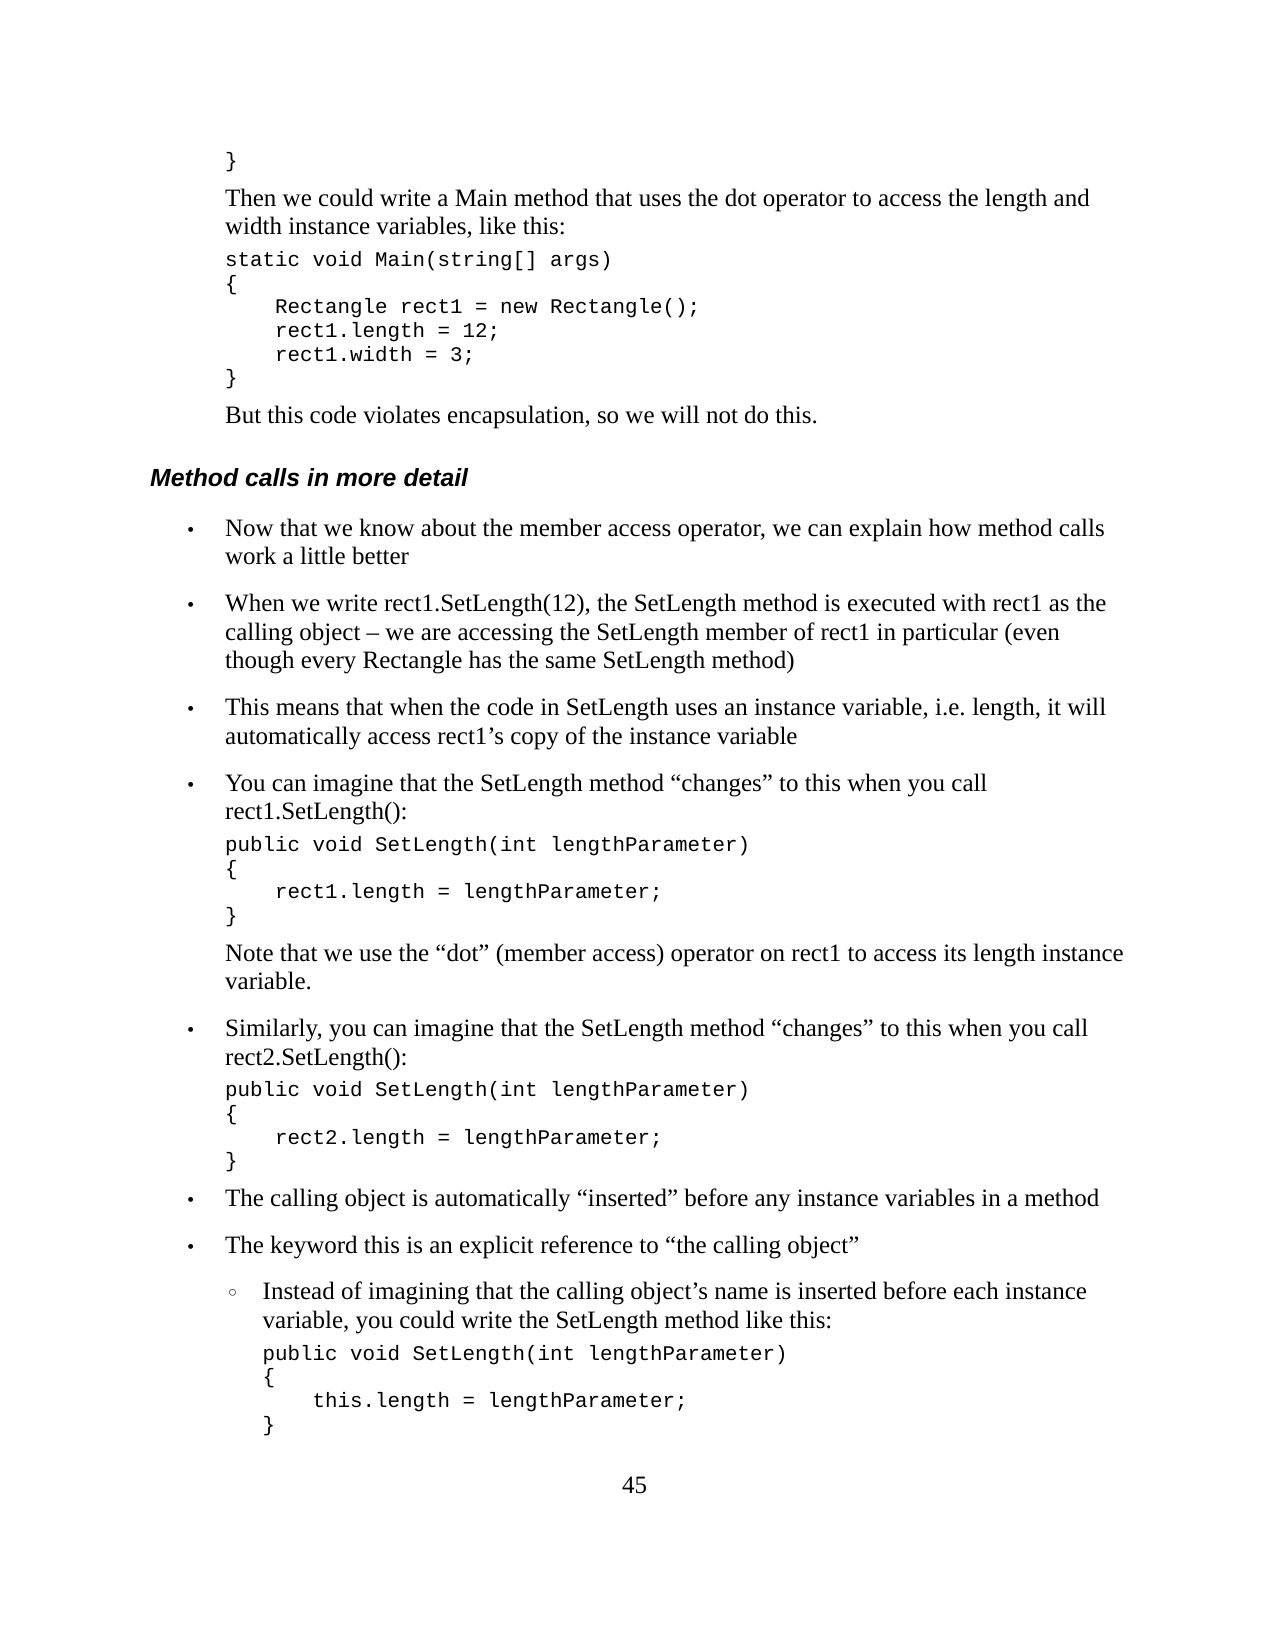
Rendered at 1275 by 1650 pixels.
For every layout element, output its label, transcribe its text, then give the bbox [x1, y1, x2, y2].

list } [187, 150, 1125, 174]
list The keyword this is an explicit reference to “the calling object” [187, 1230, 1125, 1258]
list { [225, 1366, 1125, 1390]
list But this code violates encapsulation, so we will not do this. [187, 400, 1125, 429]
list public void SetLength(int lengthParameter) [187, 1079, 1125, 1103]
list This means that when the code in SetLength uses an instance variable, i.e. length, it will automatically access rect1’s copy of the instance variable [187, 692, 1125, 750]
list You can imagine that the SetLength method “changes” to this when you call rect1.SetLength(): [187, 768, 1125, 825]
list When we write rect1.SetLength(12), the SetLength method is executed with rect1 as the calling object – we are accessing the SetLength member of rect1 in particular (even though every Rectangle has the same SetLength method) [187, 588, 1125, 674]
list } [187, 367, 1125, 391]
list Instead of imagining that the calling object’s name is inserted before each instance variable, you could write the SetLength method like this: [225, 1276, 1125, 1334]
list } [187, 1150, 1125, 1174]
list public void SetLength(int lengthParameter) [225, 1343, 1125, 1366]
list { [187, 858, 1125, 881]
list Then we could write a Main method that uses the dot operator to access the length and width instance variables, like this: [187, 183, 1125, 240]
list static void Main(string[] args) [187, 249, 1125, 273]
list Similarly, you can imagine that the SetLength method “changes” to this when you call rect2.SetLength(): [187, 1013, 1125, 1071]
list The calling object is automatically “inserted” before any instance variables in a method [187, 1183, 1125, 1212]
list } [225, 1414, 1125, 1437]
list } [187, 905, 1125, 929]
list rect1.width = 3; [187, 344, 1125, 367]
subtitle Method calls in more detail [150, 463, 1125, 491]
list { [187, 273, 1125, 296]
list Note that we use the “dot” (member access) operator on rect1 to access its length instance variable. [187, 938, 1125, 995]
list Now that we know about the member access operator, we can explain how method calls work a little better [187, 513, 1125, 570]
list rect1.length = 12; [187, 320, 1125, 344]
list { [187, 1103, 1125, 1127]
list Rectangle rect1 = new Rectangle(); [187, 296, 1125, 320]
list this.length = lengthParameter; [225, 1390, 1125, 1414]
list public void SetLength(int lengthParameter) [187, 834, 1125, 858]
list rect1.length = lengthParameter; [187, 881, 1125, 905]
list rect2.length = lengthParameter; [187, 1127, 1125, 1150]
